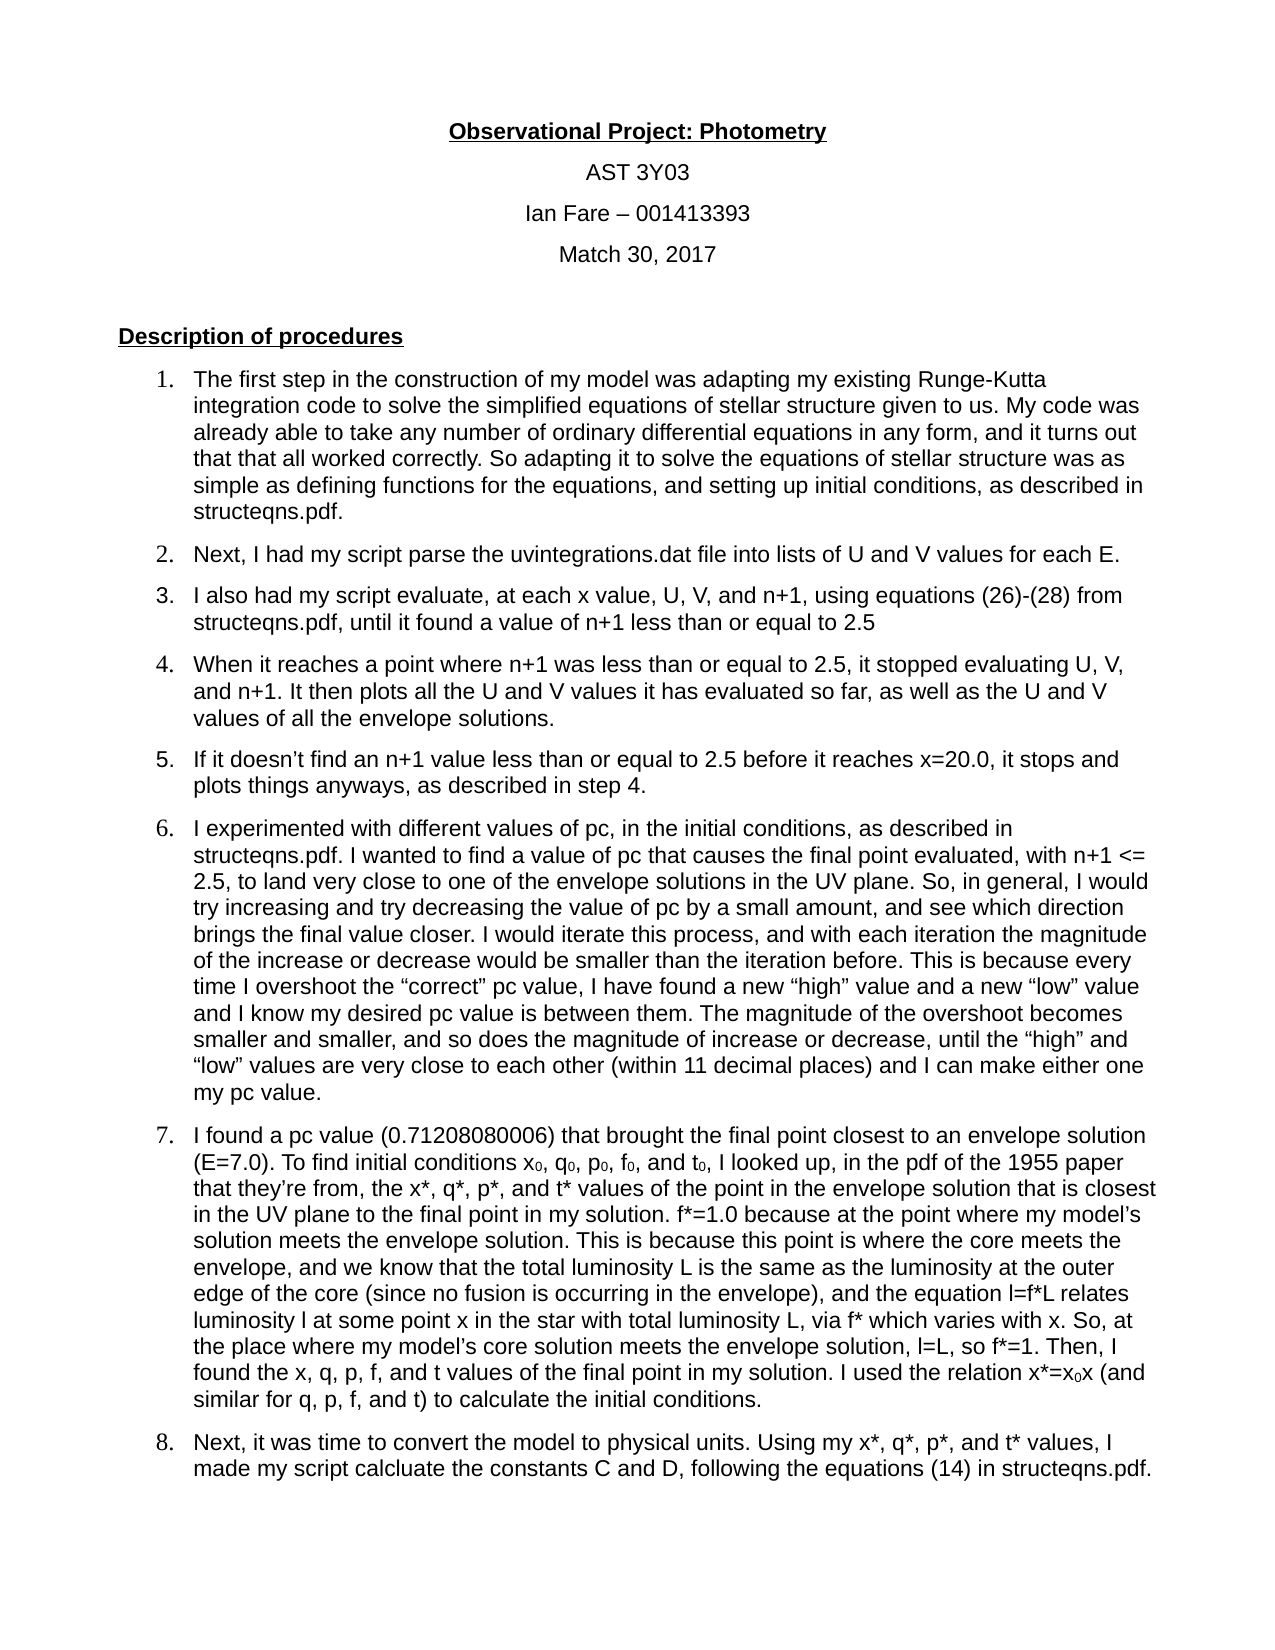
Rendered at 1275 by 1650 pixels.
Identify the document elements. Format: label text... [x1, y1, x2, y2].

list If it doesn’t find an n+1 value less than or equal to 2.5 before it reaches x=20.0, it stops and plots things anyways, as described in step 4. [156, 746, 1157, 798]
text AST 3Y03 [118, 159, 1157, 185]
list Next, I had my script parse the uvintegrations.dat file into lists of U and V values for each E. [156, 539, 1157, 568]
list I experimented with different values of pc, in the initial conditions, as described in structeqns.pdf. I wanted to find a value of pc that causes the final point evaluated, with n+1 <= 2.5, to land very close to one of the envelope solutions in the UV plane. So, in general, I would try increasing and try decreasing the value of pc by a small amount, and see which direction brings the final value closer. I would iterate this process, and with each iteration the magnitude of the increase or decrease would be smaller than the iteration before. This is because every time I overshoot the “correct” pc value, I have found a new “high” value and a new “low” value and I know my desired pc value is between them. The magnitude of the overshoot becomes smaller and smaller, and so does the magnitude of increase or decrease, until the “high” and “low” values are very close to each other (within 11 decimal places) and I can make either one my pc value. [156, 813, 1157, 1105]
text Description of procedures [118, 323, 1157, 349]
list Next, it was time to convert the model to physical units. Using my x*, q*, p*, and t* values, I made my script calcluate the constants C and D, following the equations (14) in structeqns.pdf. [156, 1427, 1157, 1482]
list I found a pc value (0.71208080006) that brought the final point closest to an envelope solution (E=7.0). To find initial conditions x0, q0, p0, f0, and t0, I looked up, in the pdf of the 1955 paper that they’re from, the x*, q*, p*, and t* values of the point in the envelope solution that is closest in the UV plane to the final point in my solution. f*=1.0 because at the point where my model’s solution meets the envelope solution. This is because this point is where the core meets the envelope, and we know that the total luminosity L is the same as the luminosity at the outer edge of the core (since no fusion is occurring in the envelope), and the equation l=f*L relates luminosity l at some point x in the star with total luminosity L, via f* which varies with x. So, at the place where my model’s core solution meets the envelope solution, l=L, so f*=1. Then, I found the x, q, p, f, and t values of the final point in my solution. I used the relation x*=x0x (and similar for q, p, f, and t) to calculate the initial conditions. [156, 1120, 1157, 1412]
list The first step in the construction of my model was adapting my existing Runge-Kutta integration code to solve the simplified equations of stellar structure given to us. My code was already able to take any number of ordinary differential equations in any form, and it turns out that that all worked correctly. So adapting it to solve the equations of stellar structure was as simple as defining functions for the equations, and setting up initial conditions, as described in structeqns.pdf. [156, 364, 1157, 524]
list When it reaches a point where n+1 was less than or equal to 2.5, it stopped evaluating U, V, and n+1. It then plots all the U and V values it has evaluated so far, as well as the U and V values of all the envelope solutions. [156, 649, 1157, 731]
text Ian Fare – 001413393 [118, 200, 1157, 226]
text Observational Project: Photometry [118, 118, 1157, 144]
text Match 30, 2017 [118, 241, 1157, 267]
list I also had my script evaluate, at each x value, U, V, and n+1, using equations (26)-(28) from structeqns.pdf, until it found a value of n+1 less than or equal to 2.5 [156, 582, 1157, 635]
